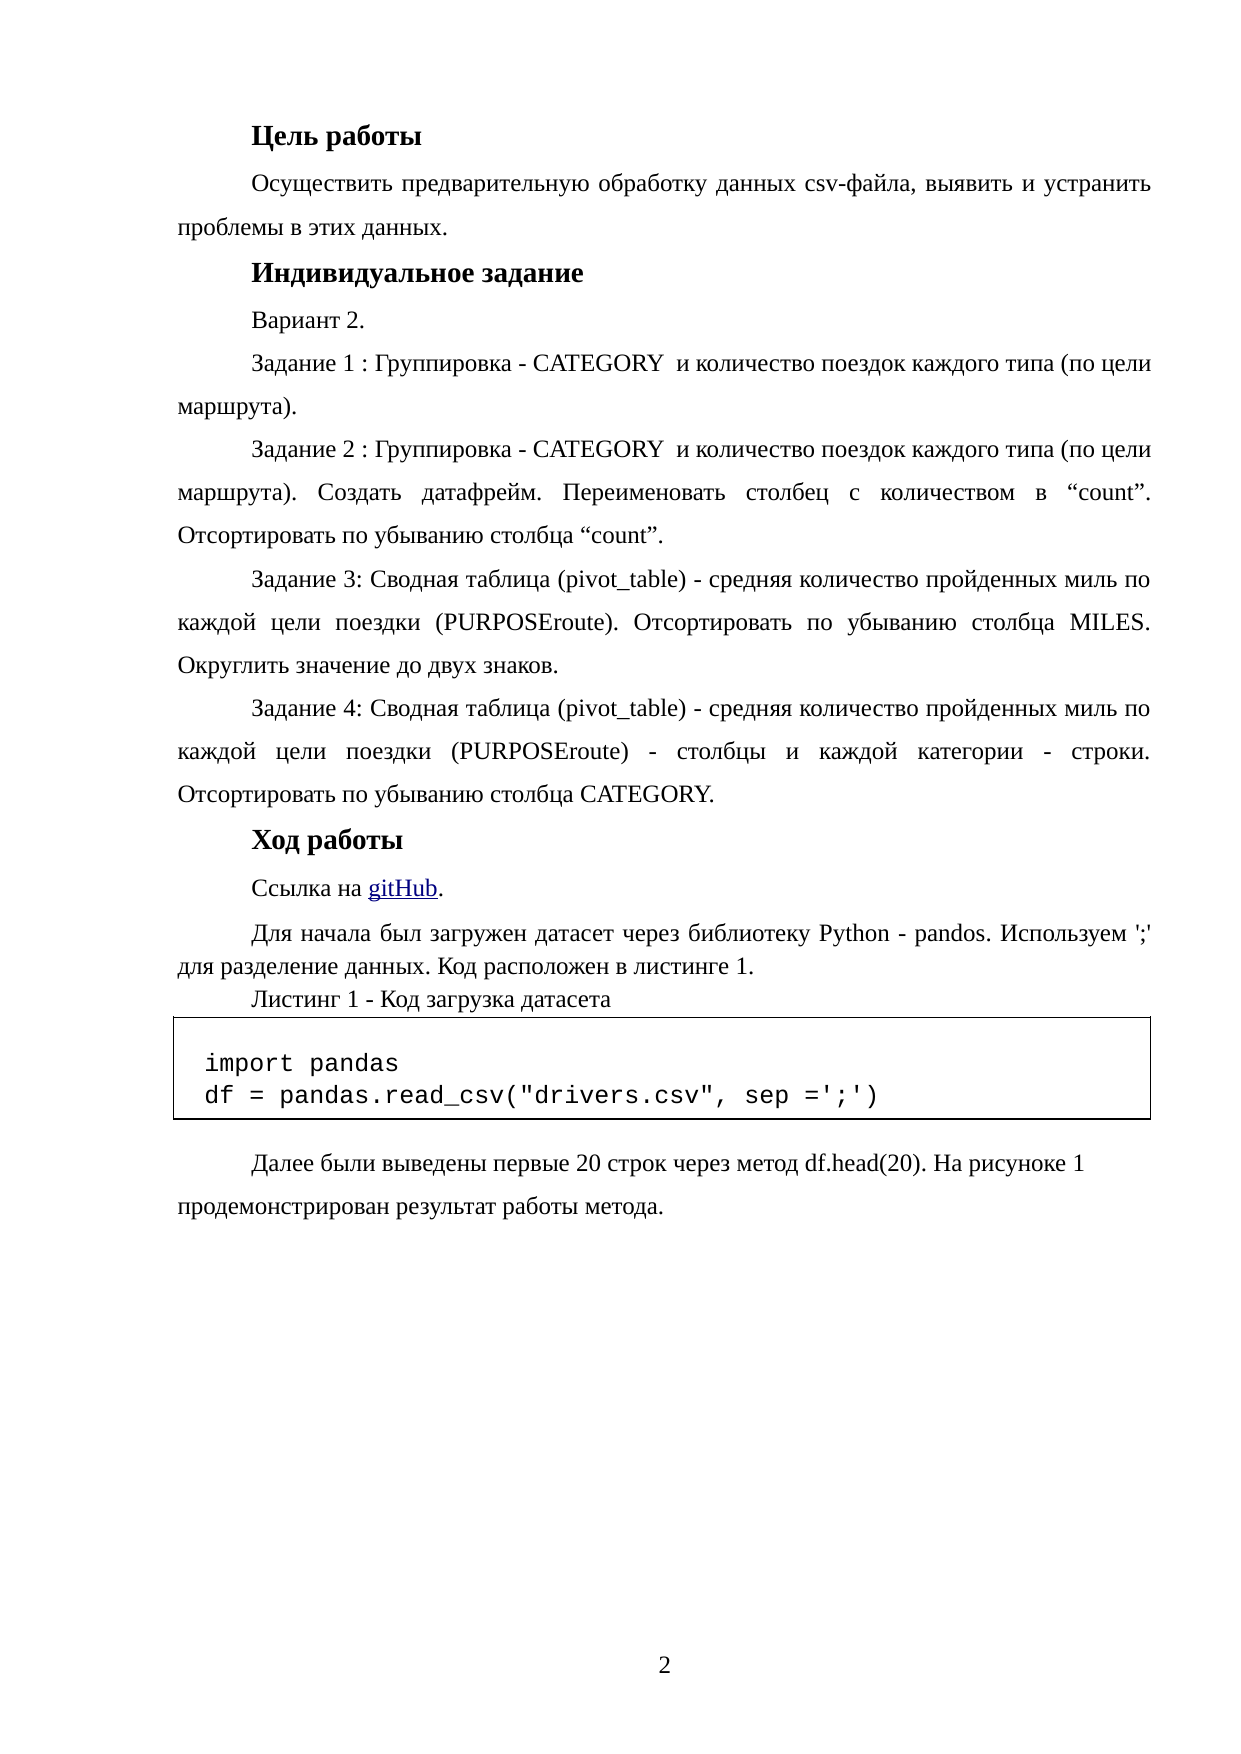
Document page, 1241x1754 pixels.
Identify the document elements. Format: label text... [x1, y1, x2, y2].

text import pandas [175, 1050, 1149, 1079]
text Далее были выведены первые 20 строк через метод df.head(20). На рисуноке 1 продемонстрирован результат работы метода. [177, 1148, 1152, 1220]
text Осуществить предварительную обработку данных csv-файла, выявить и устранить проблемы в этих данных. [177, 168, 1152, 240]
text Ссылка на gitHub. [177, 873, 1152, 902]
text Индивидуальное задание [177, 255, 1152, 288]
text Задание 3: Сводная таблица (pivot_table) - средняя количество пройденных миль по каждой цели поездки (PURPOSEroute). Отсортировать по убыванию столбца MILES. Округлить значение до двух знаков. [177, 564, 1152, 679]
text Задание 1 : Группировка - CATEGORY и количество поездок каждого типа (по цели маршрута). [177, 348, 1152, 420]
text Вариант 2. [177, 305, 1152, 334]
text Задание 2 : Группировка - CATEGORY и количество поездок каждого типа (по цели маршрута). Создать датафрейм. Переименовать столбец с количеством в “сount”. Отсортировать по убыванию столбца “count”. [177, 434, 1152, 549]
text Листинг 1 - Код загрузка датасета [177, 984, 1152, 1013]
text Для начала был загружен датасет через библиотеку Python - pandos. Используем ';' для разделение данных. Код расположен в листинге 1. [177, 918, 1152, 980]
text Ход работы [177, 822, 1152, 856]
text Задание 4: Сводная таблица (pivot_table) - средняя количество пройденных миль по каждой цели поездки (PURPOSEroute) - столбцы и каждой категории - строки. Отсортировать по убыванию столбца CATEGORY. [177, 693, 1152, 808]
text df = pandas.read_csv("drivers.csv", sep =';') [175, 1083, 1149, 1111]
text Цель работы [177, 118, 1152, 152]
